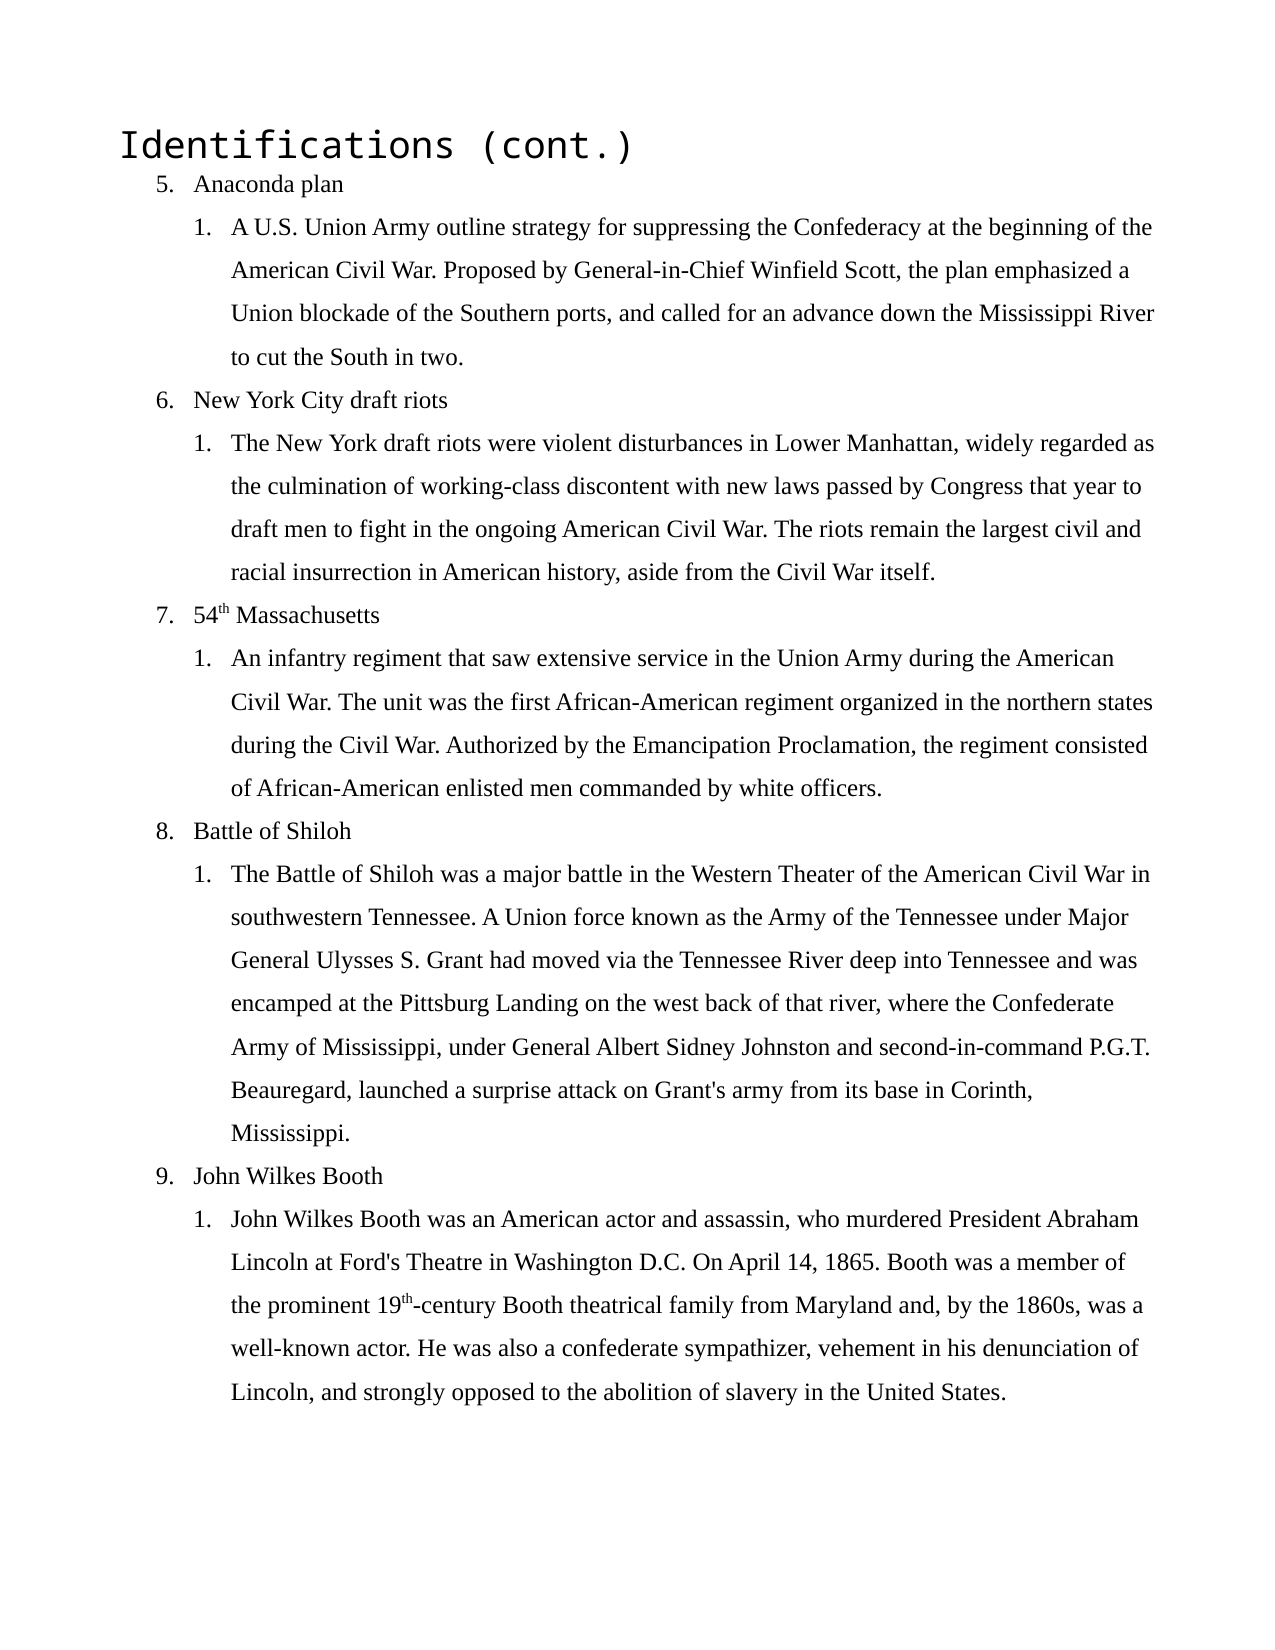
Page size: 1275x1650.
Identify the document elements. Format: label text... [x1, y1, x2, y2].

list John Wilkes Booth was an American actor and assassin, who murdered President Abraham Lincoln at Ford's Theatre in Washington D.C. On April 14, 1865. Booth was a member of the prominent 19th-century Booth theatrical family from Maryland and, by the 1860s, was a well-known actor. He was also a confederate sympathizer, vehement in his denunciation of Lincoln, and strongly opposed to the abolition of slavery in the United States. [193, 1204, 1157, 1405]
list The New York draft riots were violent disturbances in Lower Manhattan, widely regarded as the culmination of working-class discontent with new laws passed by Congress that year to draft men to fight in the ongoing American Civil War. The riots remain the largest civil and racial insurrection in American history, aside from the Civil War itself. [193, 428, 1157, 586]
list New York City draft riots [156, 385, 1157, 413]
list An infantry regiment that saw extensive service in the Union Army during the American Civil War. The unit was the first African-American regiment organized in the northern states during the Civil War. Authorized by the Emancipation Proclamation, the regiment consisted of African-American enlisted men commanded by white officers. [193, 643, 1157, 802]
list John Wilkes Booth [156, 1161, 1157, 1190]
list A U.S. Union Army outline strategy for suppressing the Confederacy at the beginning of the American Civil War. Proposed by General-in-Chief Winfield Scott, the plan emphasized a Union blockade of the Southern ports, and called for an advance down the Mississippi River to cut the South in two. [193, 212, 1157, 370]
list 54th Massachusetts [156, 600, 1157, 629]
list The Battle of Shiloh was a major battle in the Western Theater of the American Civil War in southwestern Tennessee. A Union force known as the Army of the Tennessee under Major General Ulysses S. Grant had moved via the Tennessee River deep into Tennessee and was encamped at the Pittsburg Landing on the west back of that river, where the Confederate Army of Mississippi, under General Albert Sidney Johnston and second-in-command P.G.T. Beauregard, launched a surprise attack on Grant's army from its base in Corinth, Mississippi. [193, 859, 1157, 1147]
list Battle of Shiloh [156, 816, 1157, 845]
list Anaconda plan [156, 169, 1157, 198]
